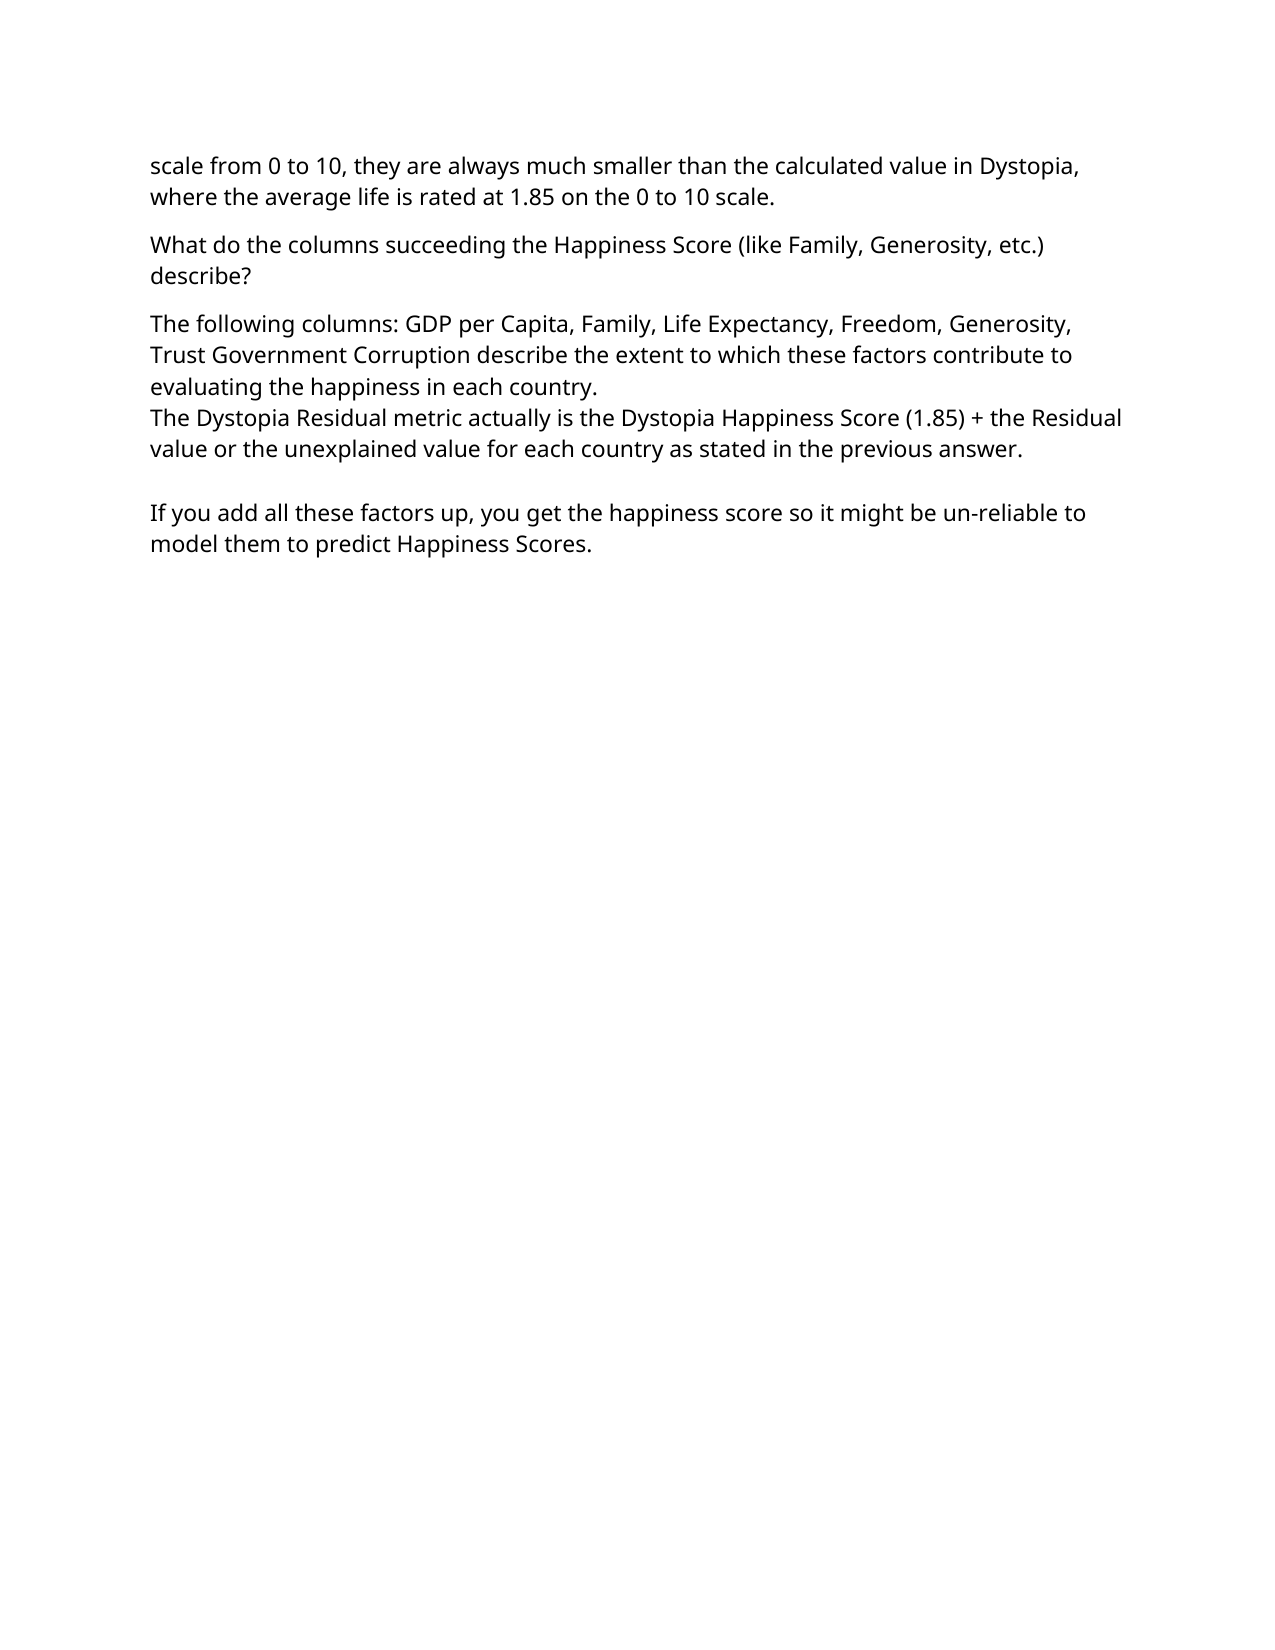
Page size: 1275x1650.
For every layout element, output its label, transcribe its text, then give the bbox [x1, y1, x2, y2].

text If you add all these factors up, you get the happiness score so it might be un-reliable to model them to predict Happiness Scores. [150, 497, 1125, 559]
text What do the columns succeeding the Happiness Score (like Family, Generosity, etc.) describe? [150, 229, 1125, 291]
text scale from 0 to 10, they are always much smaller than the calculated value in Dystopia, where the average life is rated at 1.85 on the 0 to 10 scale. [150, 150, 1125, 212]
text The following columns: GDP per Capita, Family, Life Expectancy, Freedom, Generosity, Trust Government Corruption describe the extent to which these factors contribute to evaluating the happiness in each country. The Dystopia Residual metric actually is the Dystopia Happiness Score (1.85) + the Residual value or the unexplained value for each country as stated in the previous answer. [150, 308, 1125, 464]
